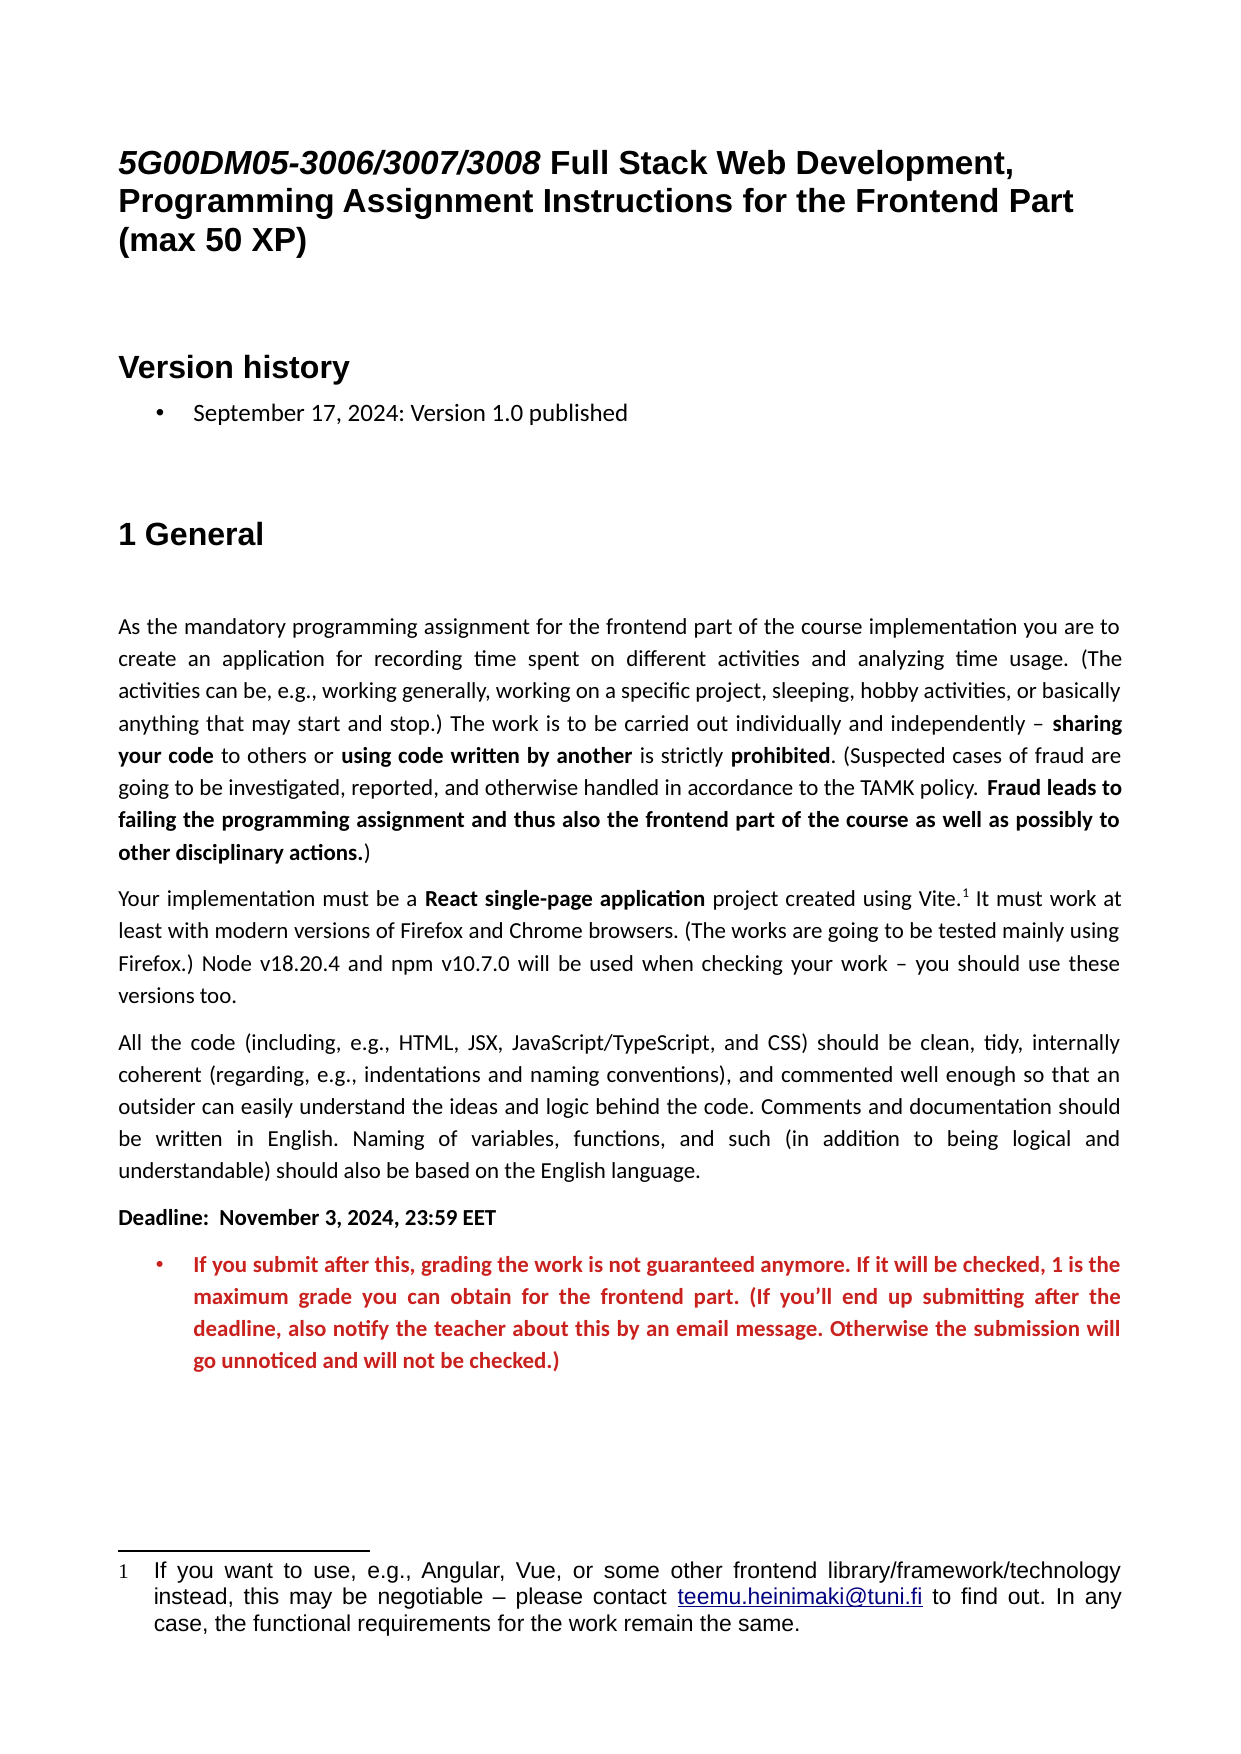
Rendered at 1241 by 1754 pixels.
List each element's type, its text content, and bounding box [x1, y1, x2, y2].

subtitle 1 General [118, 515, 1122, 552]
text All the code (including, e.g., HTML, JSX, JavaScript/TypeScript, and CSS) should be clean, tidy, internally coherent (regarding, e.g., indentations and naming conventions), and commented well enough so that an outsider can easily understand the ideas and logic behind the code. Comments and documentation should be written in English. Naming of variables, functions, and such (in addition to being logical and understandable) should also be based on the English language. [118, 1028, 1122, 1184]
text If you want to use, e.g., Angular, Vue, or some other frontend library/framework/technology instead, this may be negotiable – please contact teemu.heinimaki@tuni.fi to find out. In any case, the functional requirements for the work remain the same. [118, 1557, 1122, 1636]
subtitle Version history [118, 348, 1122, 385]
text As the mandatory programming assignment for the frontend part of the course implementation you are to create an application for recording time spent on different activities and analyzing time usage. (The activities can be, e.g., working generally, working on a specific project, sleeping, hobby activities, or basically anything that may start and stop.) The work is to be carried out individually and independently – sharing your code to others or using code written by another is strictly prohibited. (Suspected cases of fraud are going to be investigated, reported, and otherwise handled in accordance to the TAMK policy. Fraud leads to failing the programming assignment and thus also the frontend part of the course as well as possibly to other disciplinary actions.) [118, 612, 1122, 866]
subtitle 5G00DM05-3006/3007/3008 Full Stack Web Development, Programming Assignment Instructions for the Frontend Part (max 50 XP) [118, 143, 1122, 258]
list If you submit after this, grading the work is not guaranteed anymore. If it will be checked, 1 is the maximum grade you can obtain for the frontend part. (If you’ll end up submitting after the deadline, also notify the teacher about this by an email message. Otherwise the submission will go unnoticed and will not be checked.) [156, 1250, 1122, 1374]
text Deadline: November 3, 2024, 23:59 EET [118, 1203, 1122, 1231]
list September 17, 2024: Version 1.0 published [156, 397, 1122, 428]
text Your implementation must be a React single-page application project created using Vite. It must work at least with modern versions of Firefox and Chrome browsers. (The works are going to be tested mainly using Firefox.) Node v18.20.4 and npm v10.7.0 will be used when checking your work – you should use these versions too. [118, 884, 1122, 1009]
